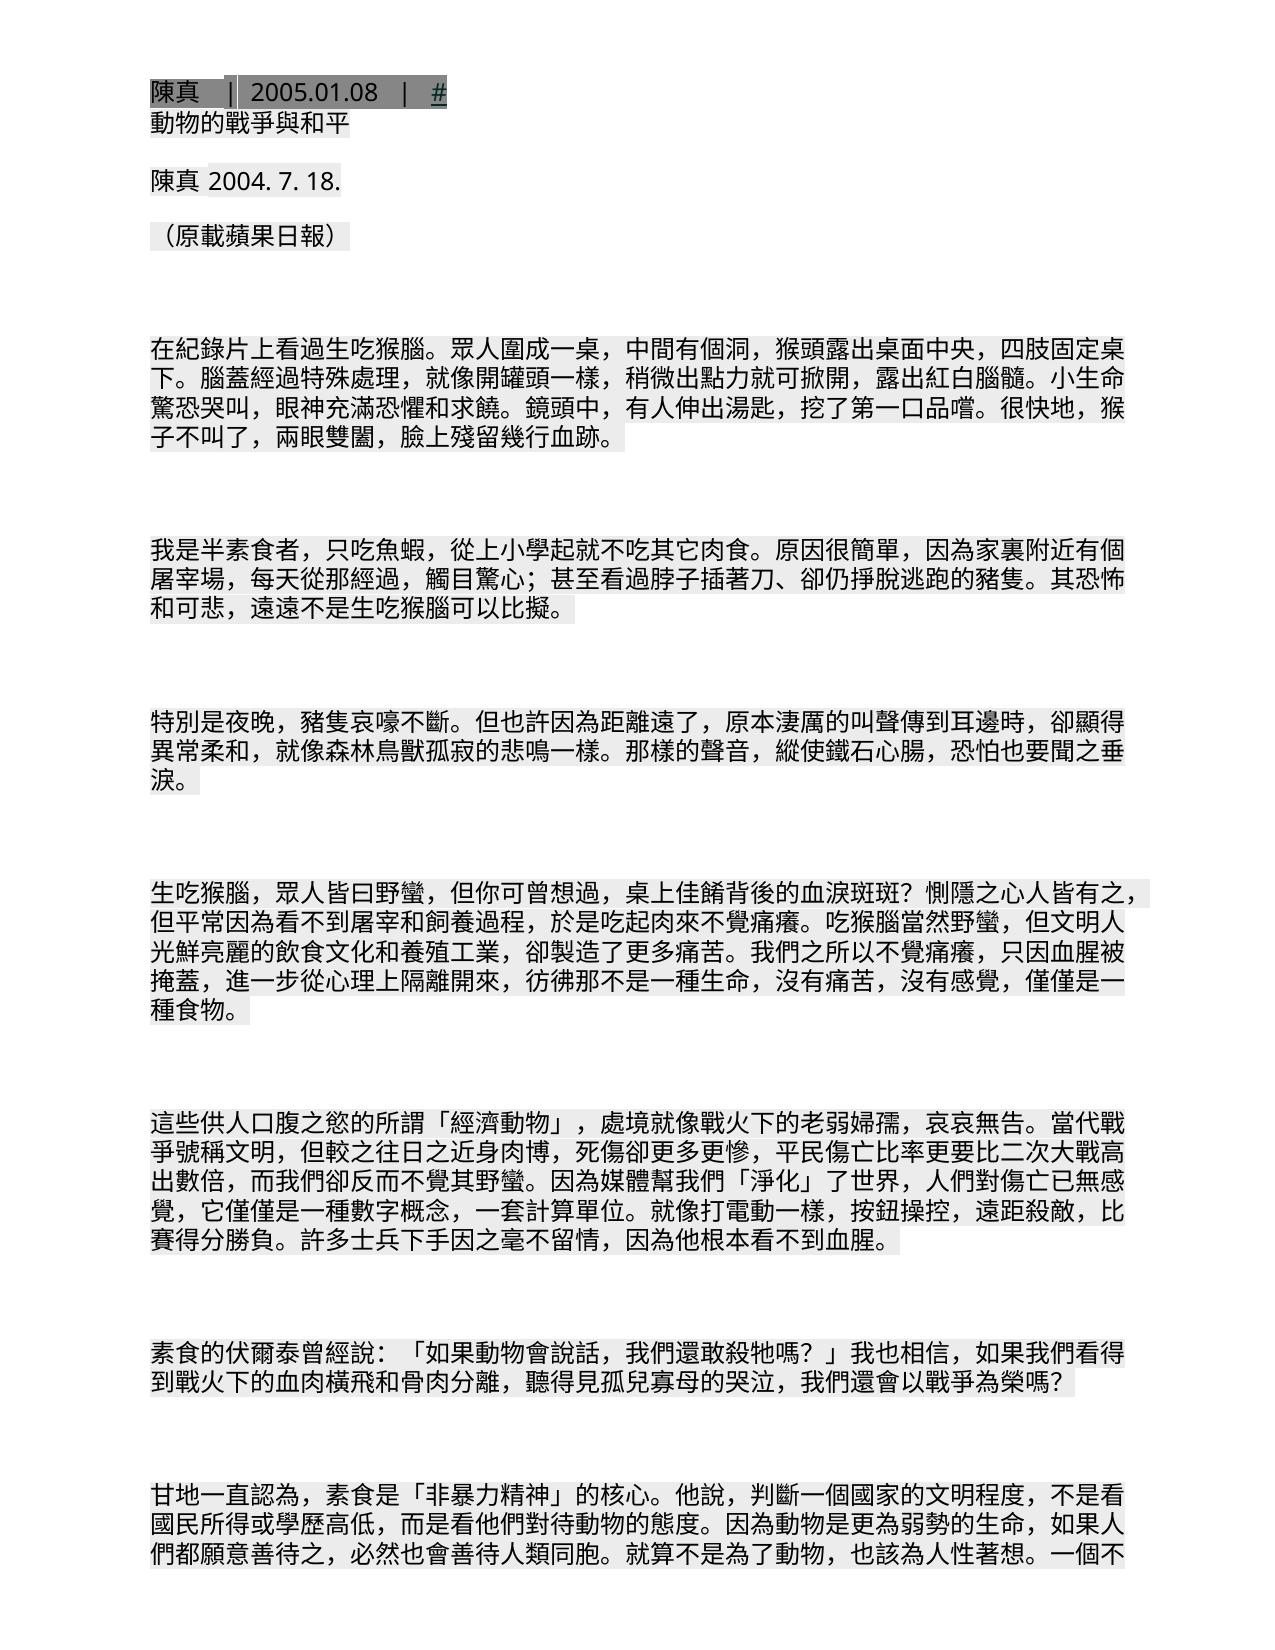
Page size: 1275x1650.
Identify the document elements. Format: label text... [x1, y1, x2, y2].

text 特別是夜晚，豬隻哀嚎不斷。但也許因為距離遠了，原本淒厲的叫聲傳到耳邊時，卻顯得異常柔和，就像森林鳥獸孤寂的悲鳴一樣。那樣的聲音，縱使鐵石心腸，恐怕也要聞之垂淚。 [150, 708, 1125, 795]
text 甘地一直認為，素食是「非暴力精神」的核心。他說，判斷一個國家的文明程度，不是看國民所得或學歷高低，而是看他們對待動物的態度。因為動物是更為弱勢的生命，如果人們都願意善待之，必然也會善待人類同胞。就算不是為了動物，也該為人性著想。一個不 [150, 1482, 1125, 1569]
text 在紀錄片上看過生吃猴腦。眾人圍成一桌，中間有個洞，猴頭露出桌面中央，四肢固定桌下。腦蓋經過特殊處理，就像開罐頭一樣，稍微出點力就可掀開，露出紅白腦髓。小生命驚恐哭叫，眼神充滿恐懼和求饒。鏡頭中，有人伸出湯匙，挖了第一口品嚐。很快地，猴子不叫了，兩眼雙闔，臉上殘留幾行血跡。 [150, 336, 1125, 452]
text （原載蘋果日報） [150, 222, 1125, 251]
text 陳真 2004. 7. 18. [150, 163, 1125, 197]
text 生吃猴腦，眾人皆曰野蠻，但你可曾想過，桌上佳餚背後的血淚斑斑？惻隱之心人皆有之，但平常因為看不到屠宰和飼養過程，於是吃起肉來不覺痛癢。吃猴腦當然野蠻，但文明人光鮮亮麗的飲食文化和養殖工業，卻製造了更多痛苦。我們之所以不覺痛癢，只因血腥被掩蓋，進一步從心理上隔離開來，彷彿那不是一種生命，沒有痛苦，沒有感覺，僅僅是一種食物。 [150, 879, 1125, 1025]
text 我是半素食者，只吃魚蝦，從上小學起就不吃其它肉食。原因很簡單，因為家裏附近有個屠宰場，每天從那經過，觸目驚心；甚至看過脖子插著刀、卻仍掙脫逃跑的豬隻。其恐怖和可悲，遠遠不是生吃猴腦可以比擬。 [150, 536, 1125, 624]
text 素食的伏爾泰曾經說：「如果動物會說話，我們還敢殺牠嗎？」我也相信，如果我們看得到戰火下的血肉橫飛和骨肉分離，聽得見孤兒寡母的哭泣，我們還會以戰爭為榮嗎？ [150, 1339, 1125, 1397]
text 陳真 | 2005.01.08 | # [150, 75, 1125, 109]
text 動物的戰爭與和平 [150, 109, 1125, 138]
text 這些供人口腹之慾的所謂「經濟動物」，處境就像戰火下的老弱婦孺，哀哀無告。當代戰爭號稱文明，但較之往日之近身肉博，死傷卻更多更慘，平民傷亡比率更要比二次大戰高出數倍，而我們卻反而不覺其野蠻。因為媒體幫我們「淨化」了世界，人們對傷亡已無感覺，它僅僅是一種數字概念，一套計算單位。就像打電動一樣，按鈕操控，遠距殺敵，比賽得分勝負。許多士兵下手因之毫不留情，因為他根本看不到血腥。 [150, 1109, 1125, 1255]
